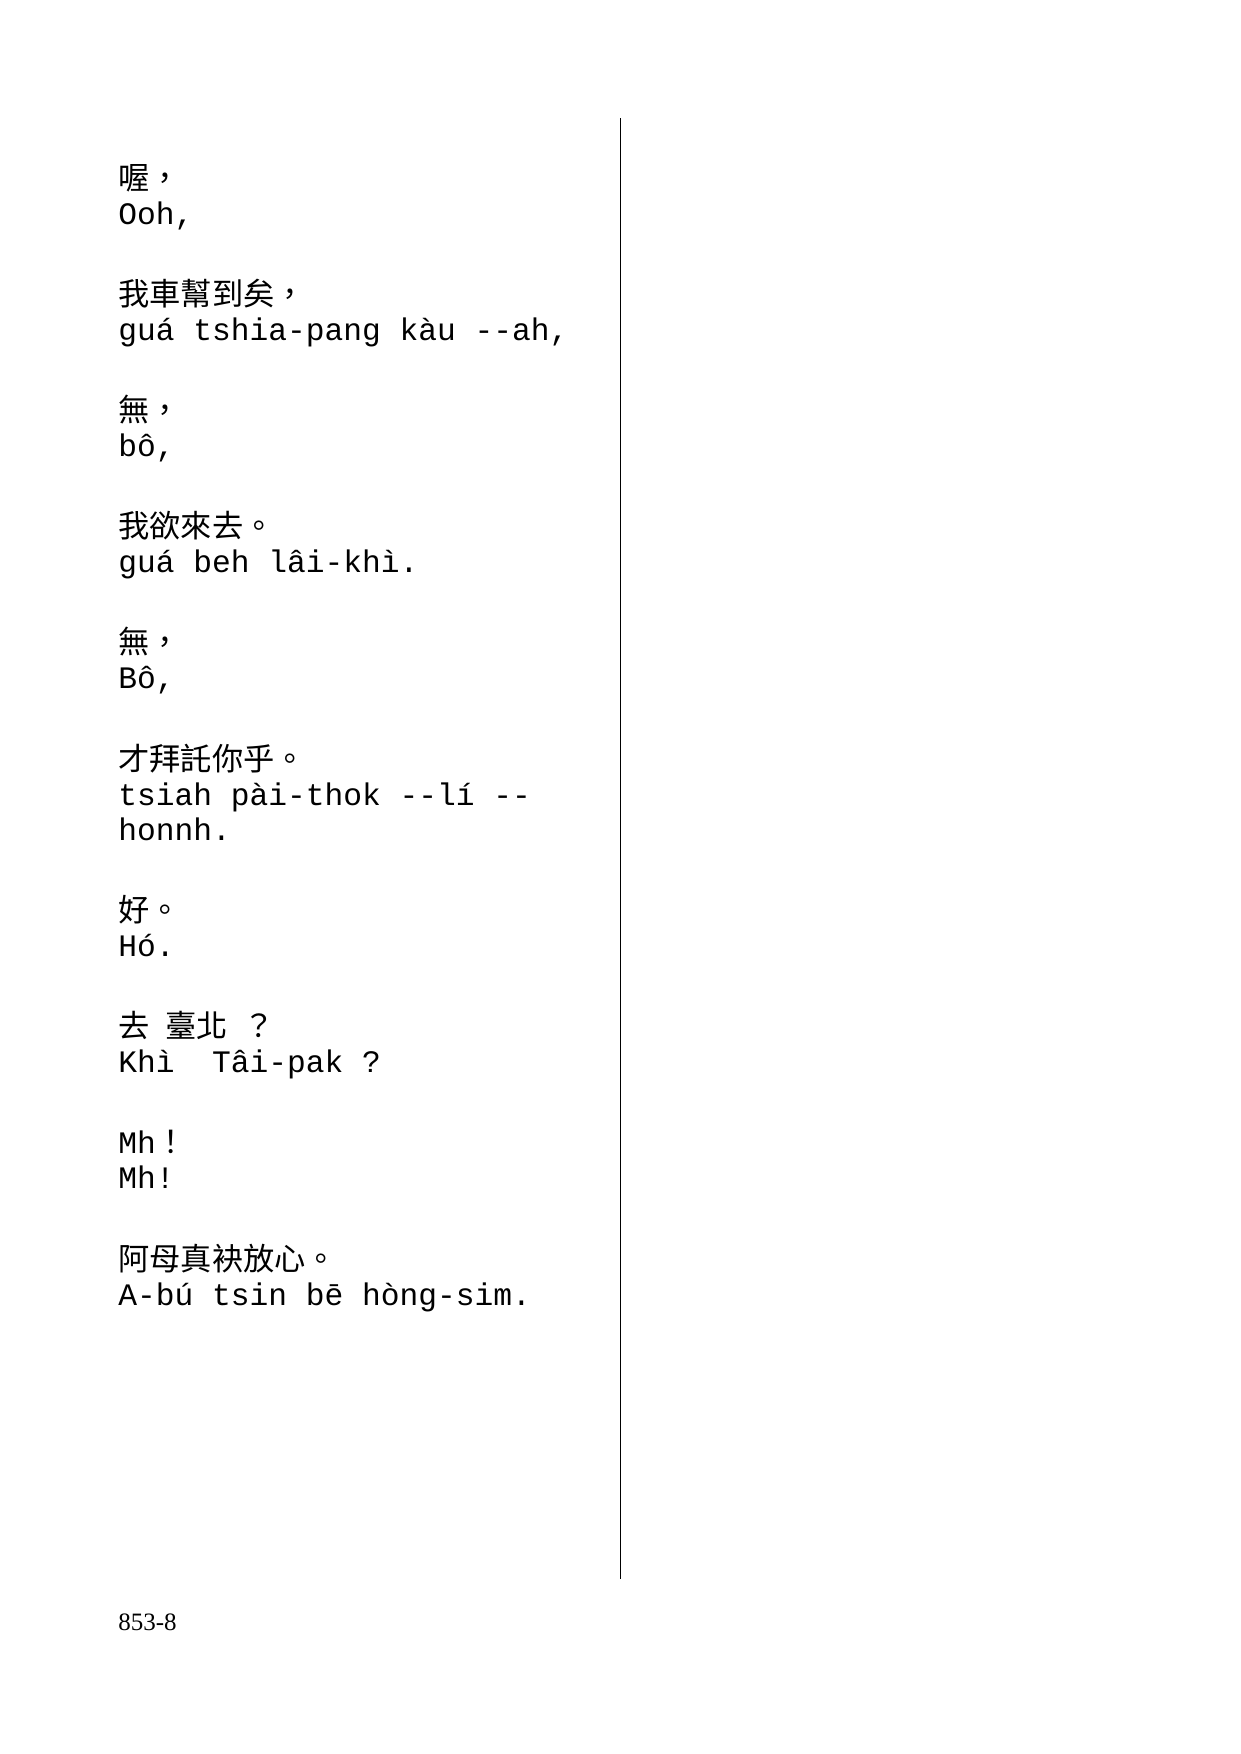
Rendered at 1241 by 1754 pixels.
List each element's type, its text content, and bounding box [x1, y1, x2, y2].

text A-bú tsin bē hòng-sim. [118, 1279, 618, 1314]
text 我車幫到矣， [118, 269, 618, 315]
text 喔， [118, 153, 618, 199]
text Hó. [118, 930, 618, 966]
text 才拜託你乎。 [118, 734, 618, 779]
text Ooh, [118, 199, 618, 234]
text 阿母真袂放心。 [118, 1234, 618, 1279]
text bô, [118, 431, 618, 466]
text Mh！ [118, 1117, 618, 1163]
text 去 臺北 ？ [118, 1001, 618, 1046]
text Khì Tâi-pak ? [118, 1046, 618, 1082]
text 我欲來去。 [118, 502, 618, 547]
text 好。 [118, 885, 618, 930]
text guá tshia-pang kàu --ah, [118, 315, 618, 350]
text Bô, [118, 663, 618, 698]
text tsiah pài-thok --lí --honnh. [118, 779, 618, 850]
text 無， [118, 386, 618, 431]
text 無， [118, 618, 618, 663]
text guá beh lâi-khì. [118, 547, 618, 582]
text Mh! [118, 1163, 618, 1198]
